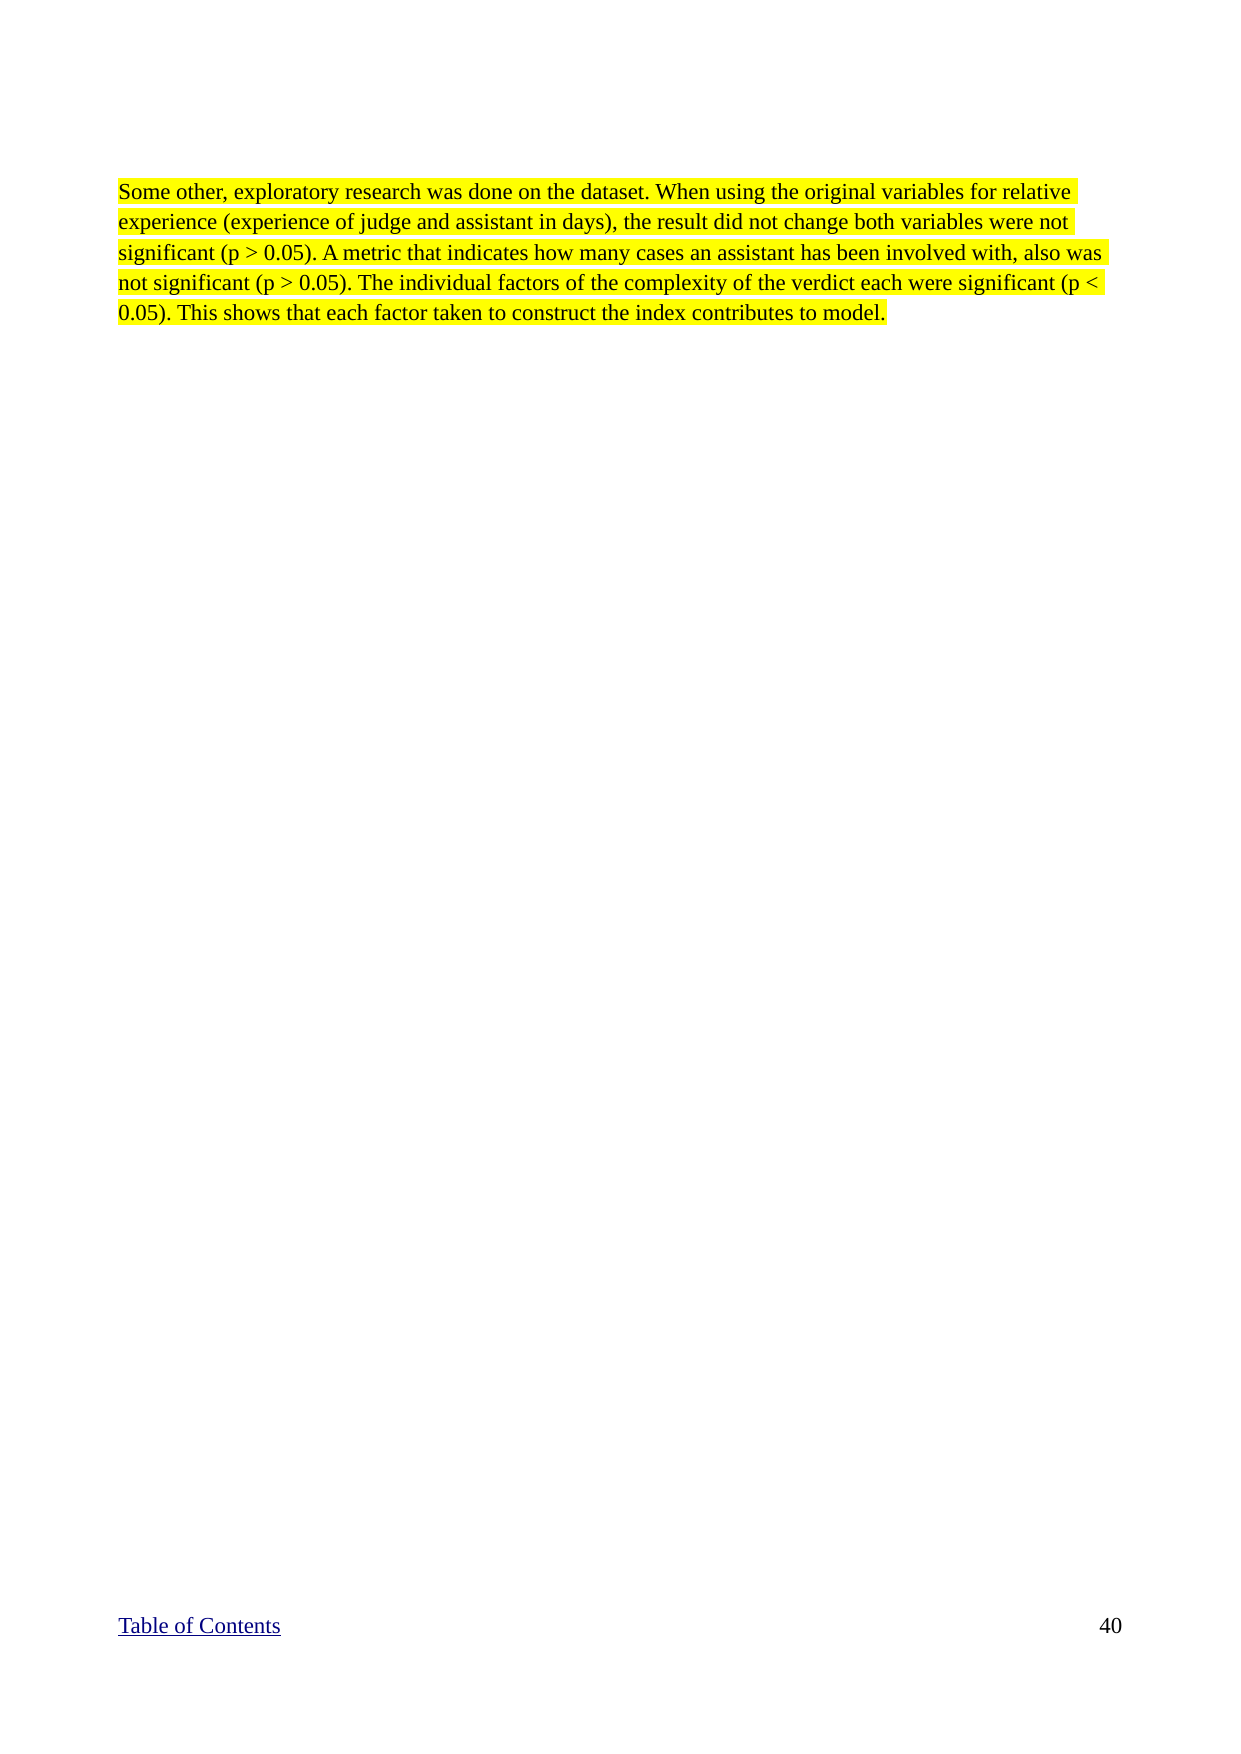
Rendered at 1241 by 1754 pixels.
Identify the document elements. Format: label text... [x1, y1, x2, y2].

text Some other, exploratory research was done on the dataset. When using the original variables for relative experience (experience of judge and assistant in days), the result did not change both variables were not significant (p > 0.05). A metric that indicates how many cases an assistant has been involved with, also was not significant (p > 0.05). The individual factors of the complexity of the verdict each were significant (p < 0.05). This shows that each factor taken to construct the index contributes to model. [118, 178, 1122, 325]
